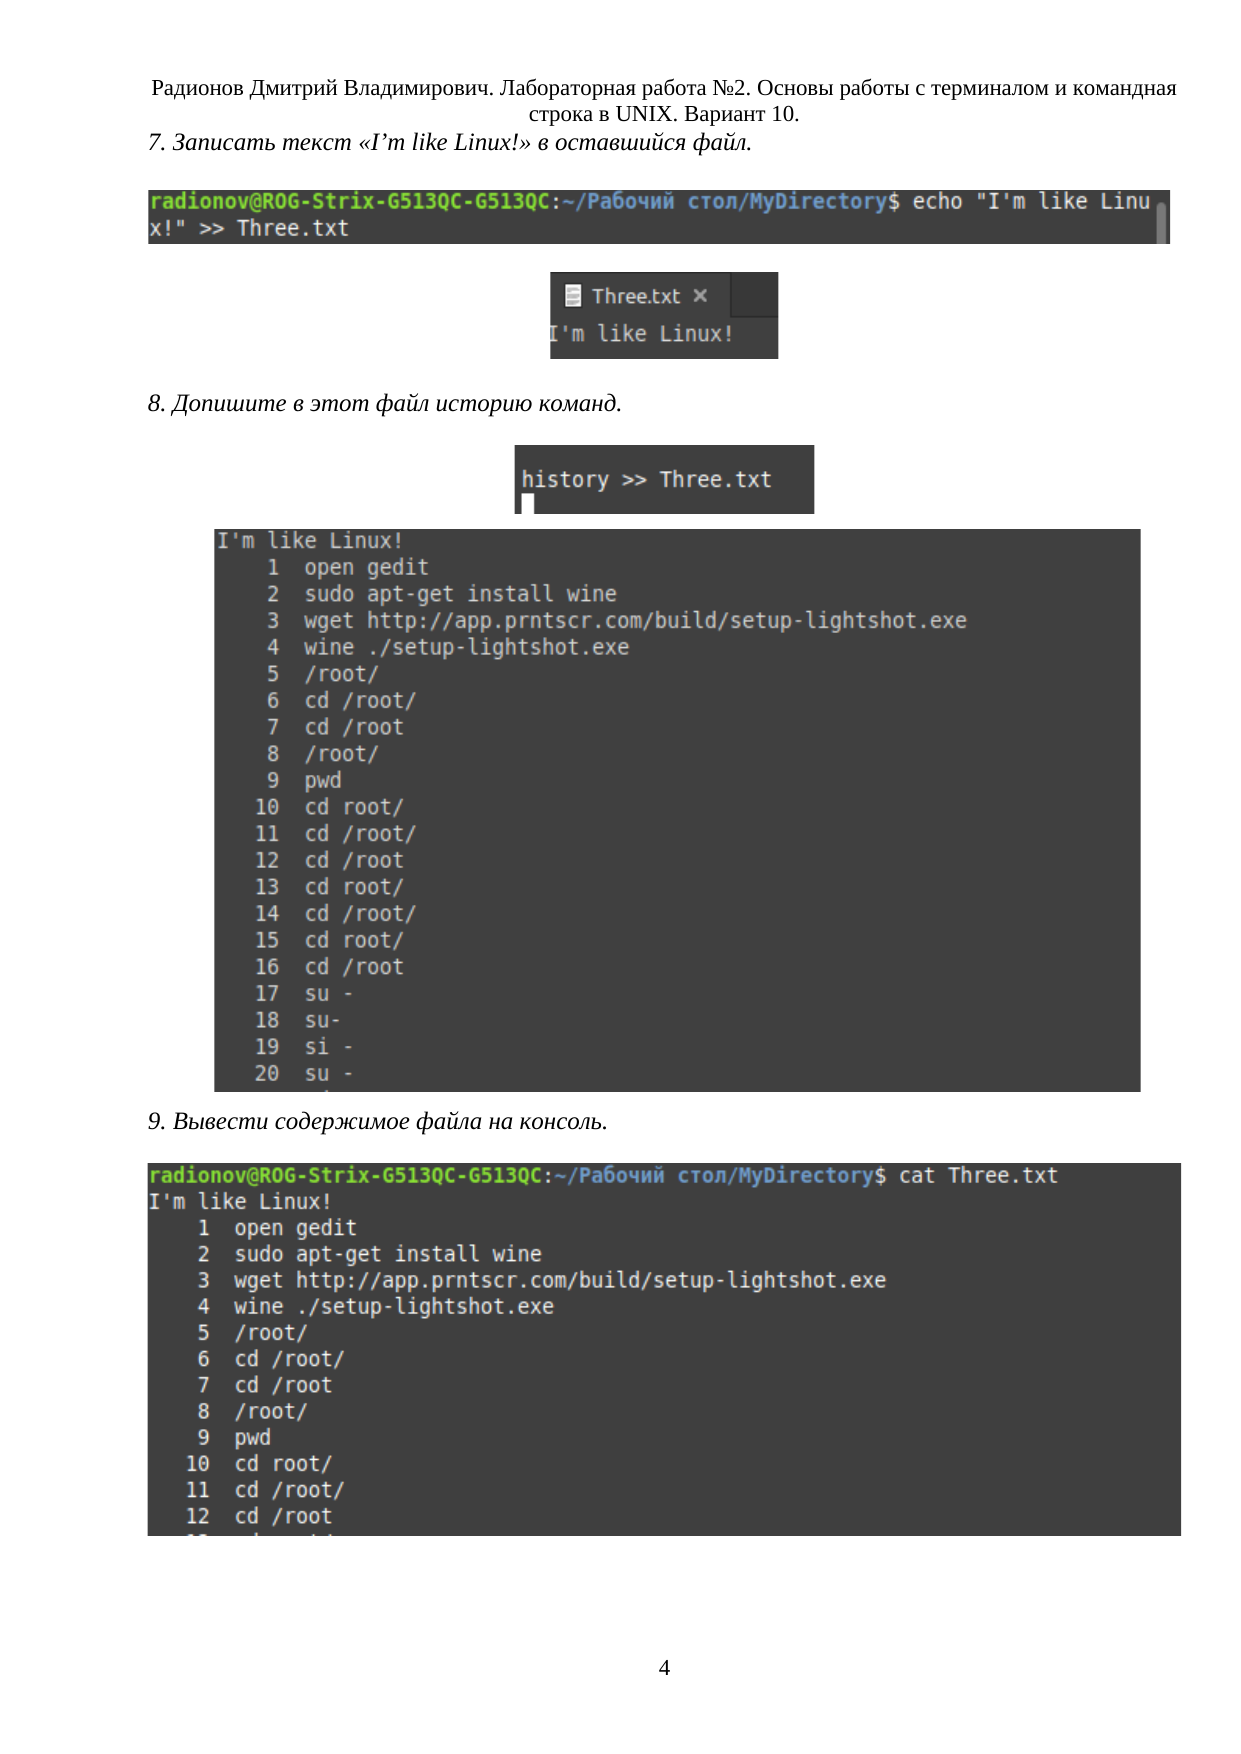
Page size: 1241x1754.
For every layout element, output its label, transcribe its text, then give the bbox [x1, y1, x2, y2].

picture [550, 272, 779, 359]
text 8. Допишите в этот файл историю команд. [148, 388, 1181, 416]
picture [147, 1163, 1182, 1536]
text 9. Вывести содержимое файла на консоль. [148, 1106, 1181, 1135]
picture [148, 190, 1171, 244]
picture [214, 529, 1141, 1092]
picture [514, 445, 815, 514]
text 7. Записать текст «I’m like Linux!» в оставшийся файл. [148, 127, 1181, 155]
